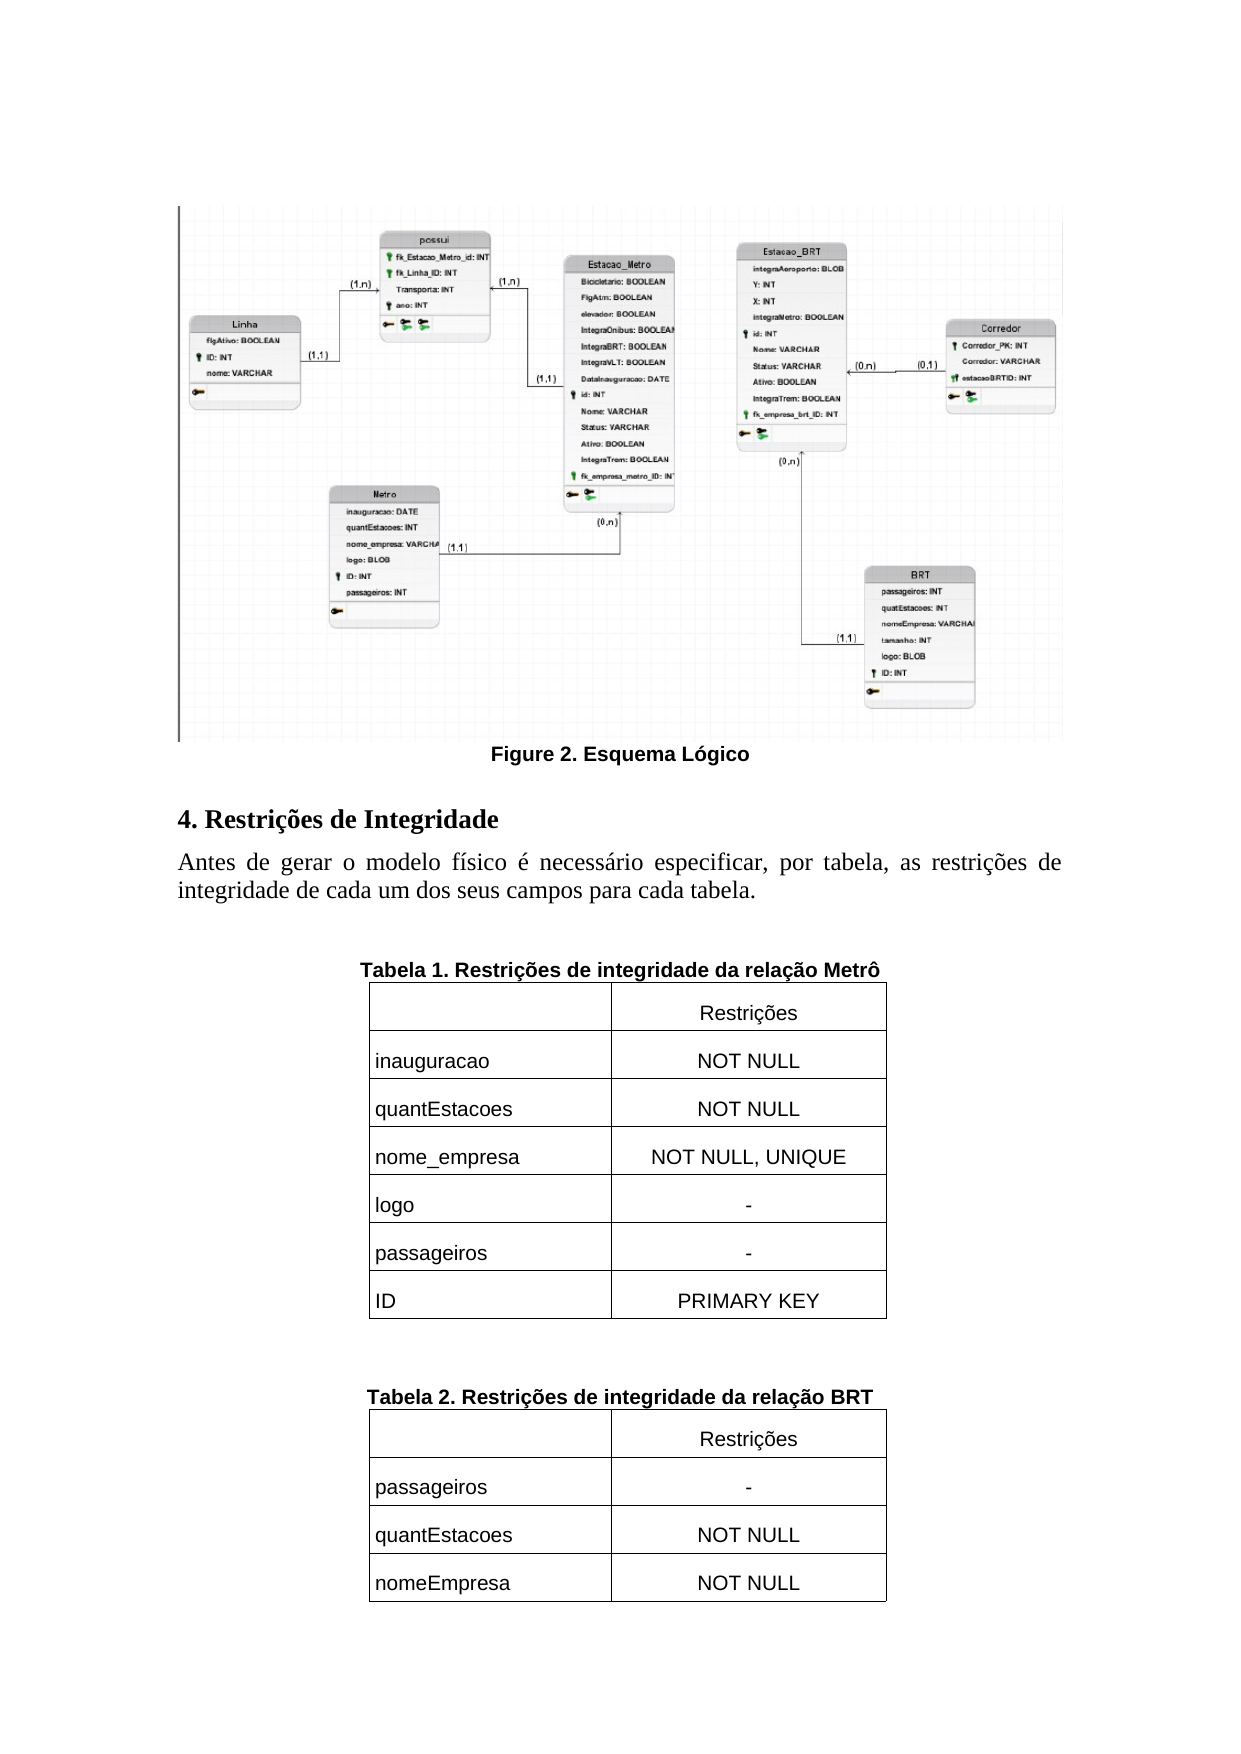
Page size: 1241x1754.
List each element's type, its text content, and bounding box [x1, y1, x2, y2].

text Antes de gerar o modelo físico é necessário especificar, por tabela, as restrições de integridade de cada um dos seus campos para cada tabela. [177, 847, 1063, 904]
table_header [370, 983, 611, 1030]
table_cell nome_empresa [370, 1127, 611, 1174]
table_cell inauguracao [370, 1031, 611, 1078]
table_cell nomeEmpresa [370, 1554, 611, 1601]
subtitle 4. Restrições de Integridade [177, 803, 1063, 834]
table_cell NOT NULL [612, 1031, 886, 1078]
picture [177, 206, 1063, 742]
table_cell NOT NULL, UNIQUE [612, 1127, 886, 1174]
table_cell NOT NULL [612, 1554, 886, 1601]
table_cell - [612, 1223, 886, 1270]
text Figure 2. Esquema Lógico [224, 742, 1016, 766]
table_cell - [612, 1175, 886, 1222]
table_cell quantEstacoes [370, 1506, 611, 1553]
table_cell quantEstacoes [370, 1079, 611, 1126]
table_cell PRIMARY KEY [612, 1271, 886, 1318]
table_cell NOT NULL [612, 1079, 886, 1126]
table_cell ID [370, 1271, 611, 1318]
table_header Restrições [612, 983, 886, 1030]
text Tabela 2. Restrições de integridade da relação BRT [177, 1384, 1063, 1408]
table_cell passageiros [370, 1223, 611, 1270]
text Tabela 1. Restrições de integridade da relação Metrô [177, 958, 1063, 982]
table_header Restrições [612, 1410, 886, 1457]
table_cell NOT NULL [612, 1506, 886, 1553]
table_cell - [612, 1458, 886, 1504]
table_cell passageiros [370, 1458, 611, 1504]
table_cell logo [370, 1175, 611, 1222]
table_header [370, 1410, 611, 1457]
